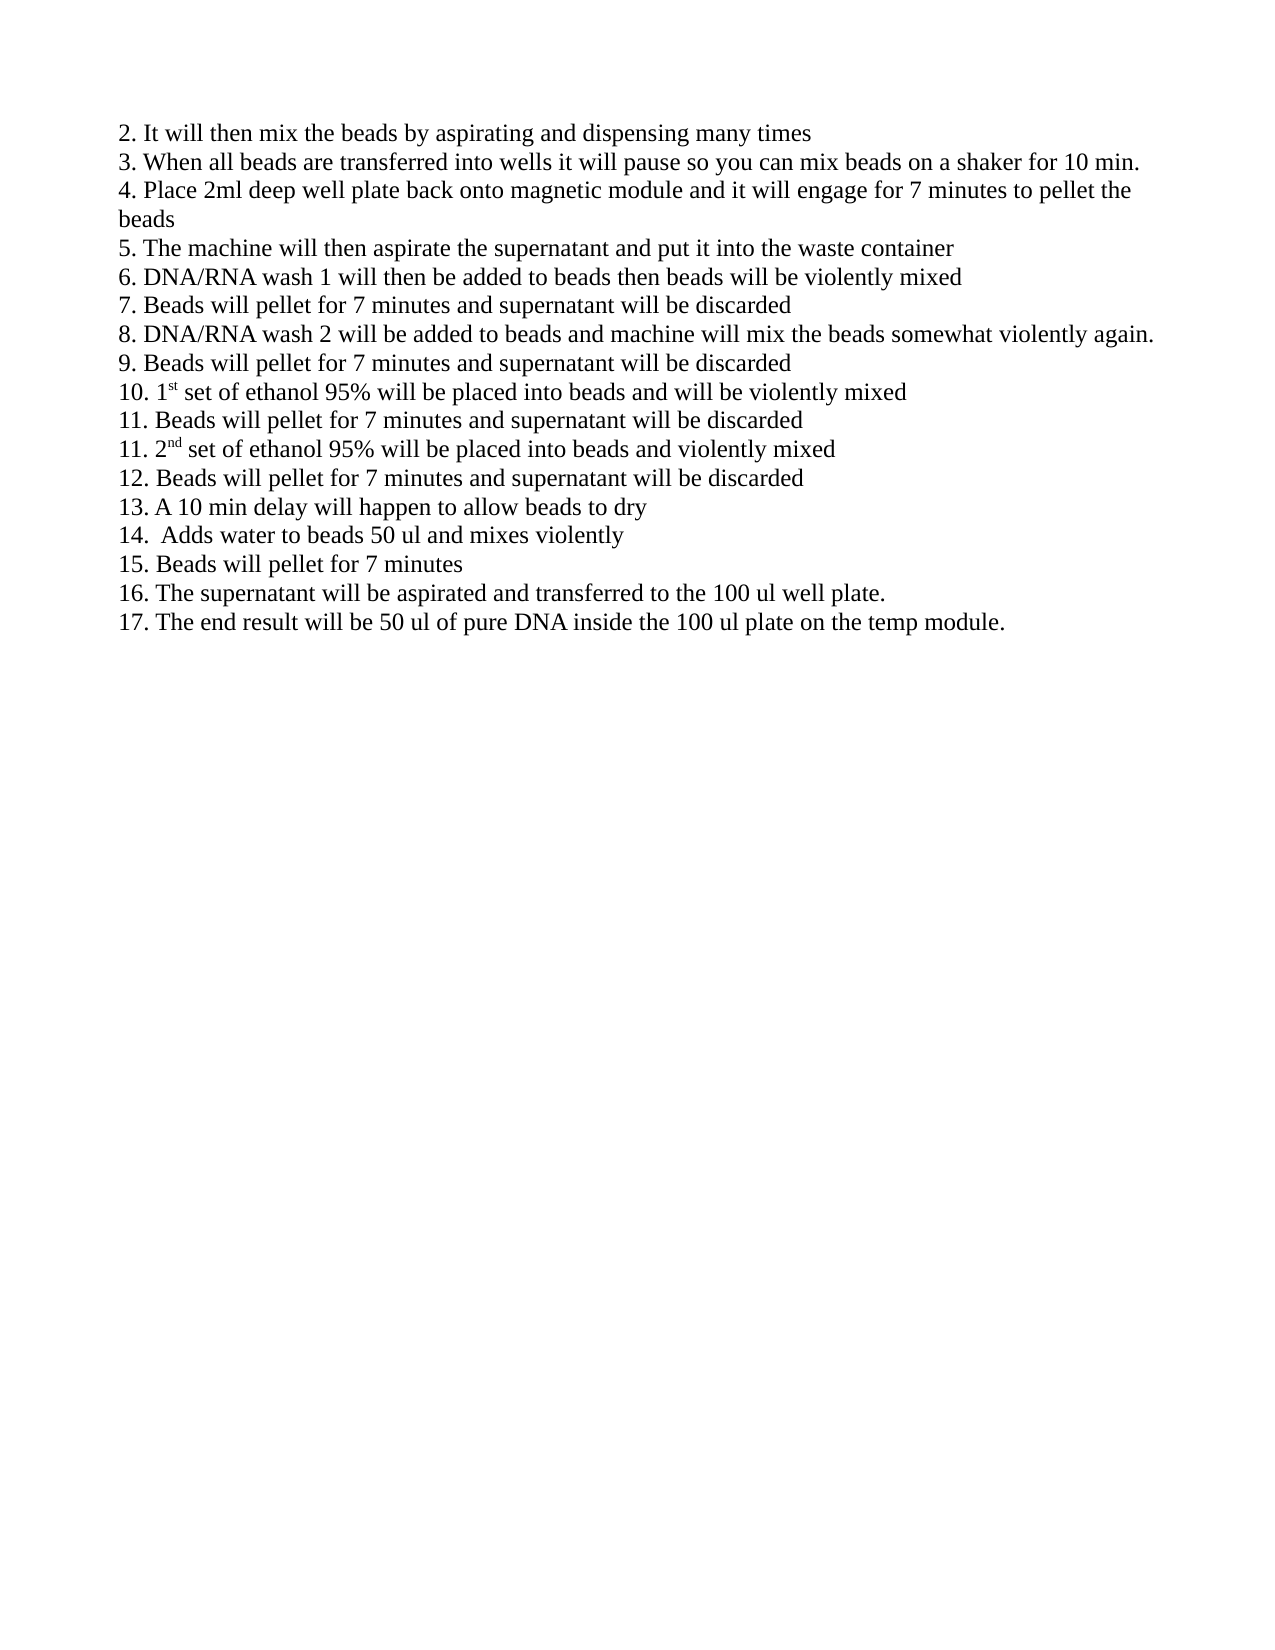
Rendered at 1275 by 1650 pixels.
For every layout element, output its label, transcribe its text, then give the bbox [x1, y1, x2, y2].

text 5. The machine will then aspirate the supernatant and put it into the waste container [118, 233, 1157, 262]
text 2. It will then mix the beads by aspirating and dispensing many times [118, 118, 1157, 147]
text 13. A 10 min delay will happen to allow beads to dry [118, 492, 1157, 521]
text 8. DNA/RNA wash 2 will be added to beads and machine will mix the beads somewhat violently again. [118, 319, 1157, 348]
text 17. The end result will be 50 ul of pure DNA inside the 100 ul plate on the temp module. [118, 607, 1157, 636]
text 3. When all beads are transferred into wells it will pause so you can mix beads on a shaker for 10 min. [118, 147, 1157, 176]
text 6. DNA/RNA wash 1 will then be added to beads then beads will be violently mixed [118, 262, 1157, 291]
text 11. 2nd set of ethanol 95% will be placed into beads and violently mixed [118, 434, 1157, 463]
text 15. Beads will pellet for 7 minutes [118, 549, 1157, 578]
text 14. Adds water to beads 50 ul and mixes violently [118, 521, 1157, 549]
text 16. The supernatant will be aspirated and transferred to the 100 ul well plate. [118, 578, 1157, 607]
text 7. Beads will pellet for 7 minutes and supernatant will be discarded [118, 291, 1157, 319]
text 9. Beads will pellet for 7 minutes and supernatant will be discarded [118, 348, 1157, 377]
text 11. Beads will pellet for 7 minutes and supernatant will be discarded [118, 406, 1157, 434]
text 12. Beads will pellet for 7 minutes and supernatant will be discarded [118, 463, 1157, 492]
text 4. Place 2ml deep well plate back onto magnetic module and it will engage for 7 minutes to pellet the beads [118, 176, 1157, 233]
text 10. 1st set of ethanol 95% will be placed into beads and will be violently mixed [118, 377, 1157, 406]
